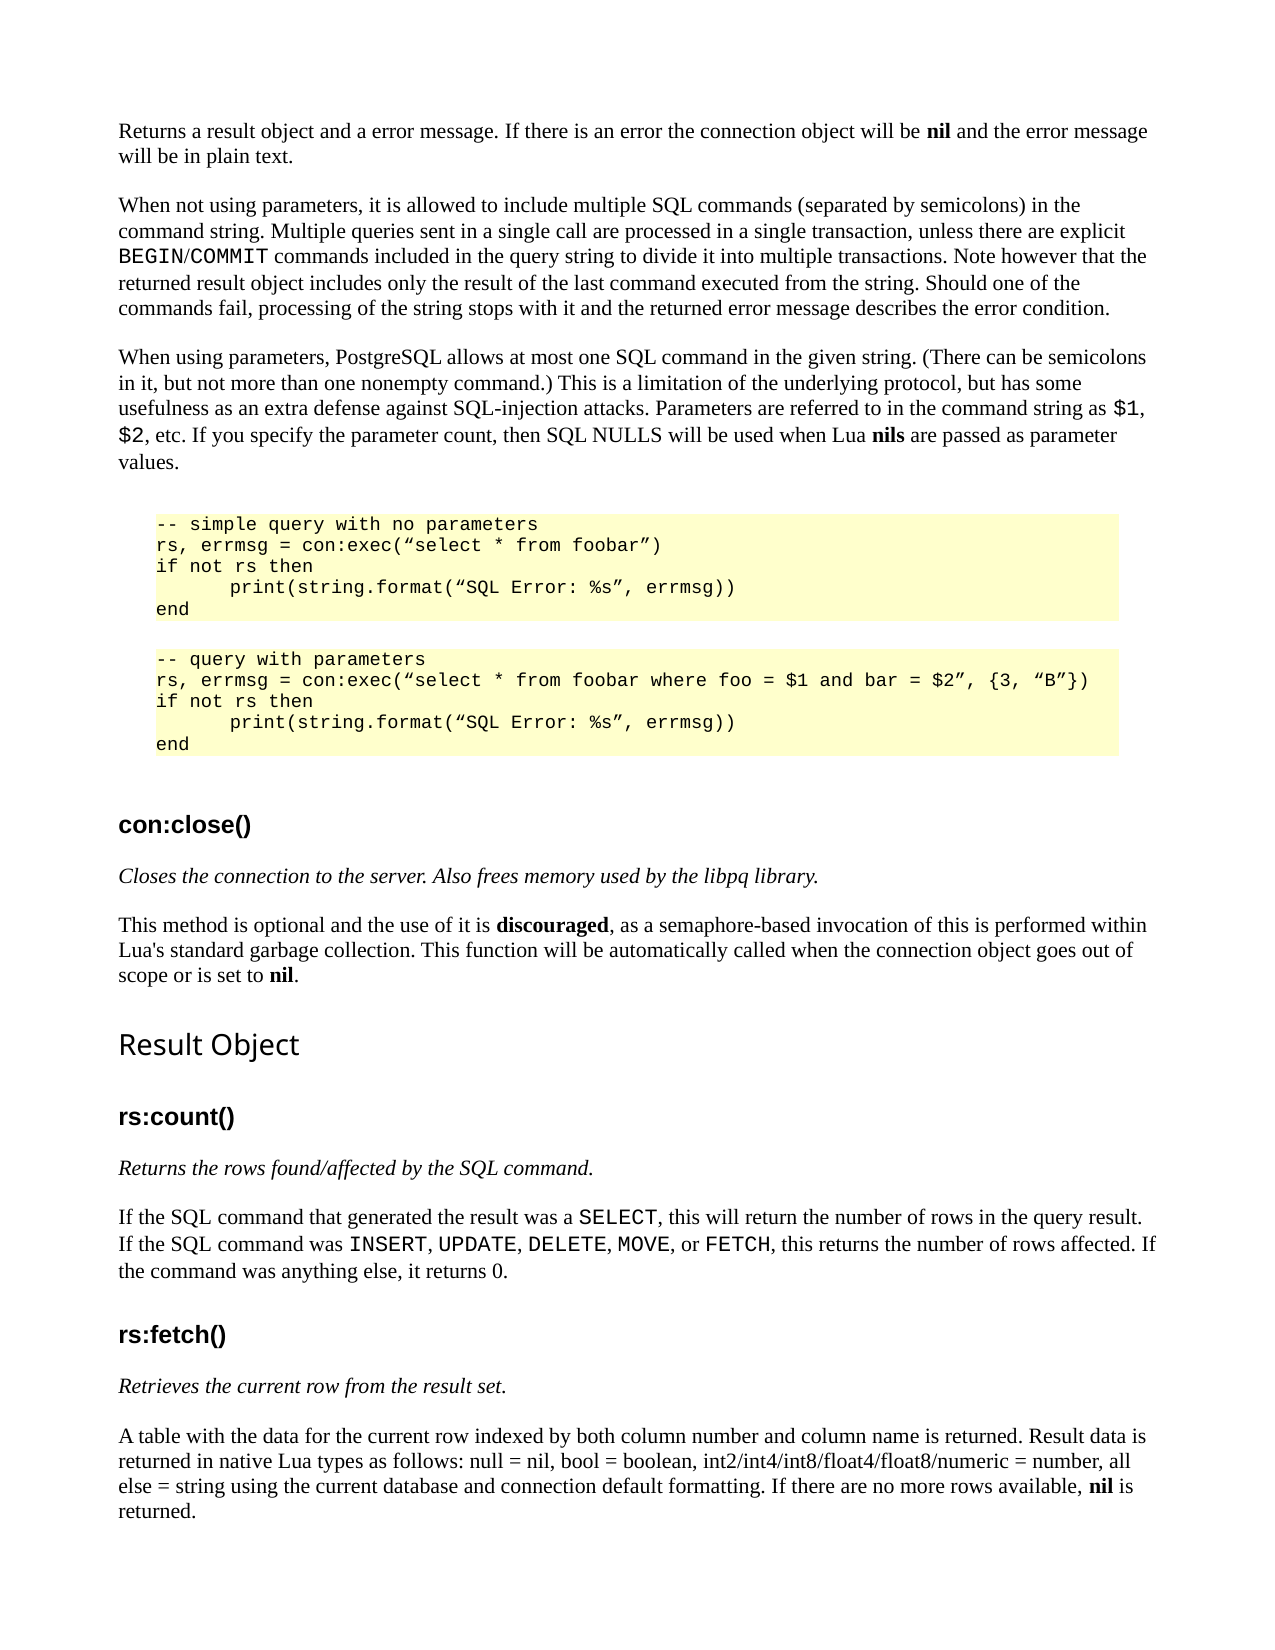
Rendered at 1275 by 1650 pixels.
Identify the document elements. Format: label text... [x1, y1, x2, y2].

text if not rs then [156, 692, 1119, 713]
text -- query with parameters [156, 649, 1119, 671]
subtitle con:close() [118, 809, 1157, 838]
subtitle Result Object [118, 1024, 1157, 1064]
text This method is optional and the use of it is discouraged, as a semaphore-based invocation of this is performed within Lua's standard garbage collection. This function will be automatically called when the connection object goes out of scope or is set to nil. [118, 912, 1157, 988]
text if not rs then [156, 557, 1119, 578]
text Closes the connection to the server. Also frees memory used by the libpq library. [118, 863, 1157, 888]
text print(string.format(“SQL Error: %s”, errmsg)) [156, 713, 1119, 734]
text rs, errmsg = con:exec(“select * from foobar where foo = $1 and bar = $2”, {3, “B”}) [156, 671, 1119, 692]
text A table with the data for the current row indexed by both column number and column name is returned. Result data is returned in native Lua types as follows: null = nil, bool = boolean, int2/int4/int8/float4/float8/numeric = number, all else = string using the current database and connection default formatting. If there are no more rows available, nil is returned. [118, 1423, 1157, 1523]
subtitle rs:fetch() [118, 1320, 1157, 1349]
text rs, errmsg = con:exec(“select * from foobar”) [156, 536, 1119, 557]
text Returns a result object and a error message. If there is an error the connection object will be nil and the error message will be in plain text. [118, 118, 1157, 168]
text When using parameters, PostgreSQL allows at most one SQL command in the given string. (There can be semicolons in it, but not more than one nonempty command.) This is a limitation of the underlying protocol, but has some usefulness as an extra defense against SQL-injection attacks. Parameters are referred to in the command string as $1, $2, etc. If you specify the parameter count, then SQL NULLS will be used when Lua nils are passed as parameter values. [118, 344, 1157, 474]
text When not using parameters, it is allowed to include multiple SQL commands (separated by semicolons) in the command string. Multiple queries sent in a single call are processed in a single transaction, unless there are explicit BEGIN/COMMIT commands included in the query string to divide it into multiple transactions. Note however that the returned result object includes only the result of the last command executed from the string. Should one of the commands fail, processing of the string stops with it and the returned error message describes the error condition. [118, 192, 1157, 320]
text Retrieves the current row from the result set. [118, 1373, 1157, 1399]
text end [156, 734, 1119, 756]
subtitle rs:count() [118, 1102, 1157, 1131]
text If the SQL command that generated the result was a SELECT, this will return the number of rows in the query result. If the SQL command was INSERT, UPDATE, DELETE, MOVE, or FETCH, this returns the number of rows affected. If the command was anything else, it returns 0. [118, 1204, 1157, 1283]
text print(string.format(“SQL Error: %s”, errmsg)) [156, 578, 1119, 599]
text end [156, 599, 1119, 621]
text Returns the rows found/affected by the SQL command. [118, 1155, 1157, 1180]
text -- simple query with no parameters [156, 514, 1119, 536]
